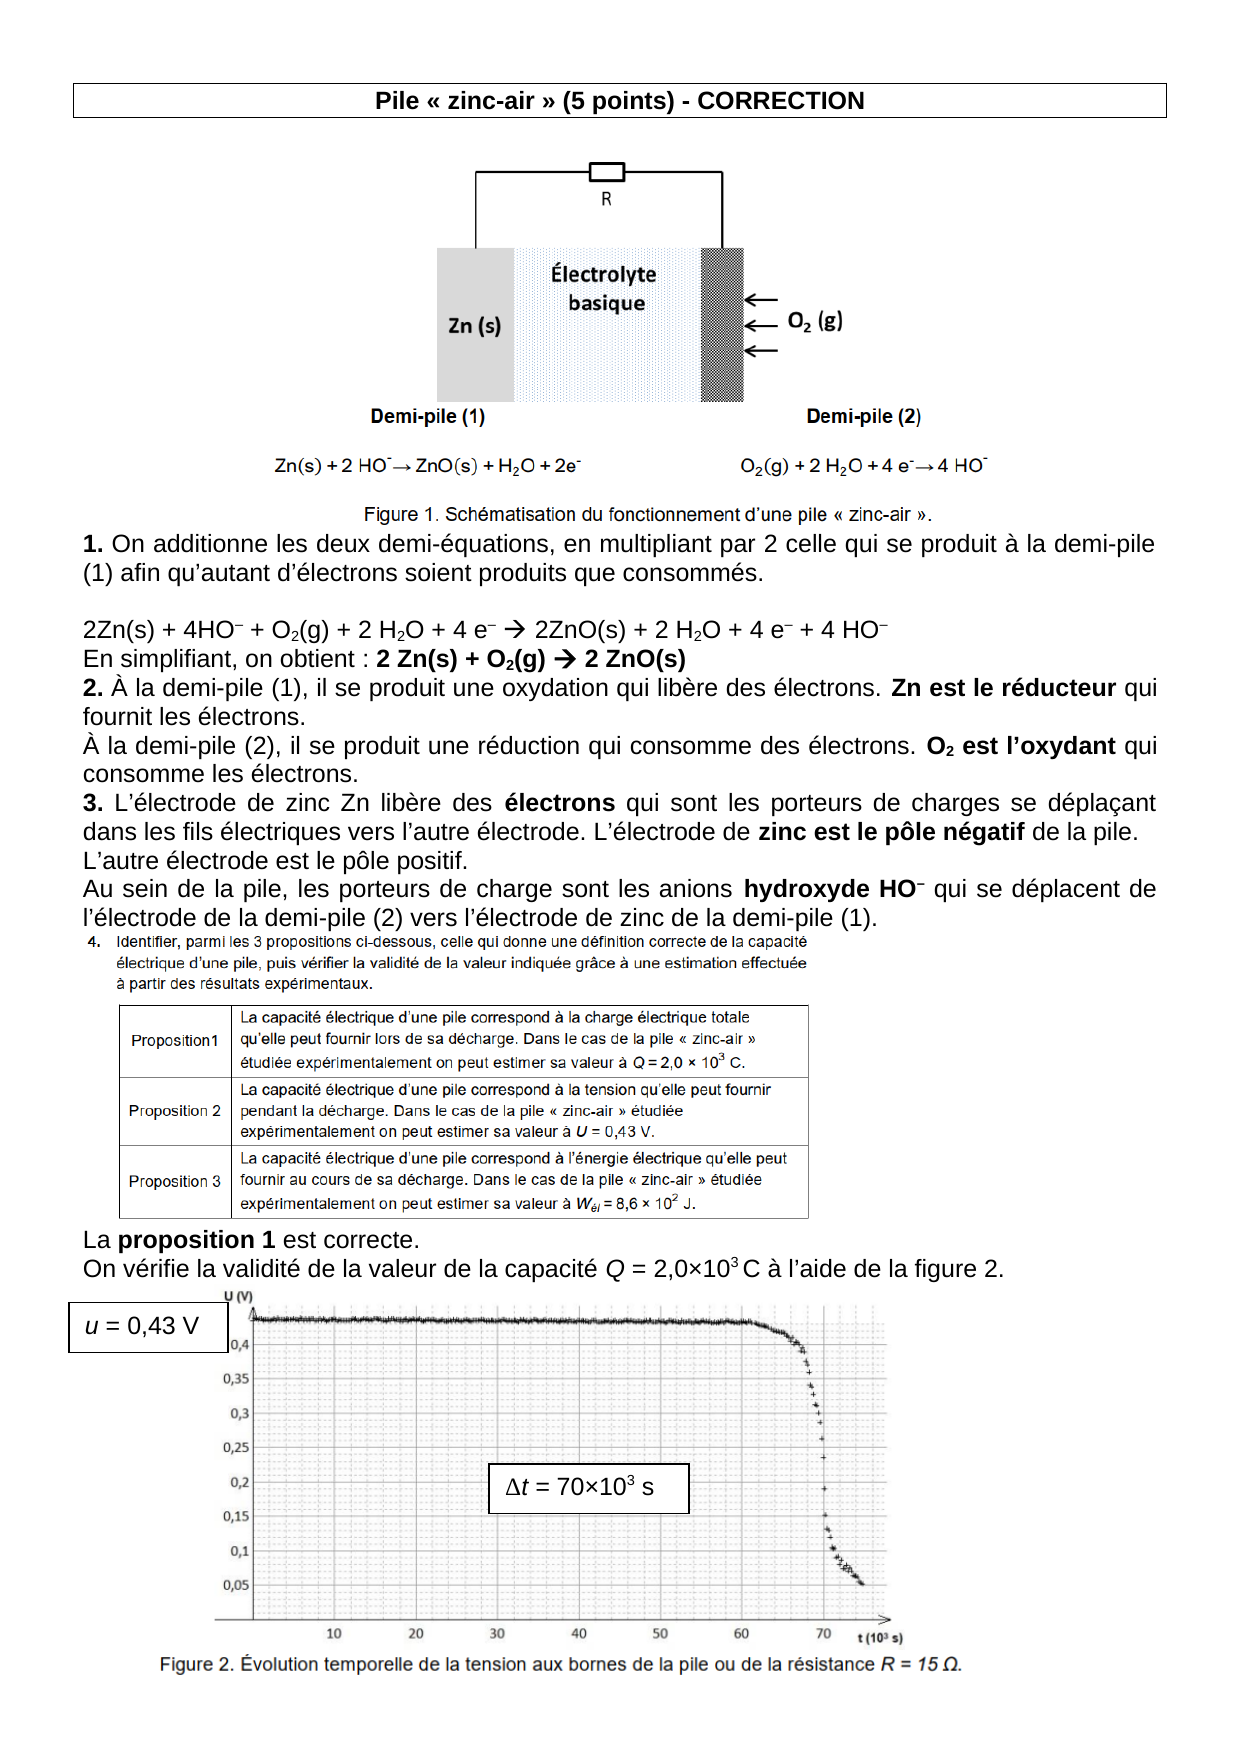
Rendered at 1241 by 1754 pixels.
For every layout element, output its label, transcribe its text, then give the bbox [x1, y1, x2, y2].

text 2Zn(s) + 4HO– + O2(g) + 2 H2O + 4 e–  2ZnO(s) + 2 H2O + 4 e– + 4 HO– [83, 616, 1157, 644]
picture [128, 1284, 974, 1679]
text Au sein de la pile, les porteurs de charge sont les anions hydroxyde HO– qui se déplacent de l’électrode de la demi-pile (2) vers l’électrode de zinc de la demi-pile (1). [83, 874, 1157, 932]
text On vérifie la validité de la valeur de la capacité Q = 2,0×103 C à l’aide de la figure 2. [83, 1253, 1157, 1282]
text 1. On additionne les deux demi-équations, en multipliant par 2 celle qui se produit à la demi-pile (1) afin qu’autant d’électrons soient produits que consommés. [83, 529, 1157, 587]
text Δt = 70×103 s [505, 1472, 673, 1501]
text u = 0,43 V [84, 1311, 212, 1340]
text 3. L’électrode de zinc Zn libère des électrons qui sont les porteurs de charges se déplaçant dans les fils électriques vers l’autre électrode. L’électrode de zinc est le pôle négatif de la pile. [83, 788, 1157, 846]
text À la demi-pile (2), il se produit une réduction qui consomme des électrons. O2 est l’oxydant qui consomme les électrons. [83, 731, 1157, 788]
picture [245, 146, 995, 530]
text La proposition 1 est correcte. [83, 1225, 1157, 1253]
text Pile « zinc-air » (5 points) - CORRECTION [74, 84, 1166, 117]
text L’autre électrode est le pôle positif. [83, 846, 1157, 874]
picture [82, 932, 826, 1225]
text En simplifiant, on obtient : 2 Zn(s) + O2(g)  2 ZnO(s) [83, 644, 1157, 673]
text 2. À la demi-pile (1), il se produit une oxydation qui libère des électrons. Zn est le réducteur qui fournit les électrons. [83, 673, 1157, 731]
